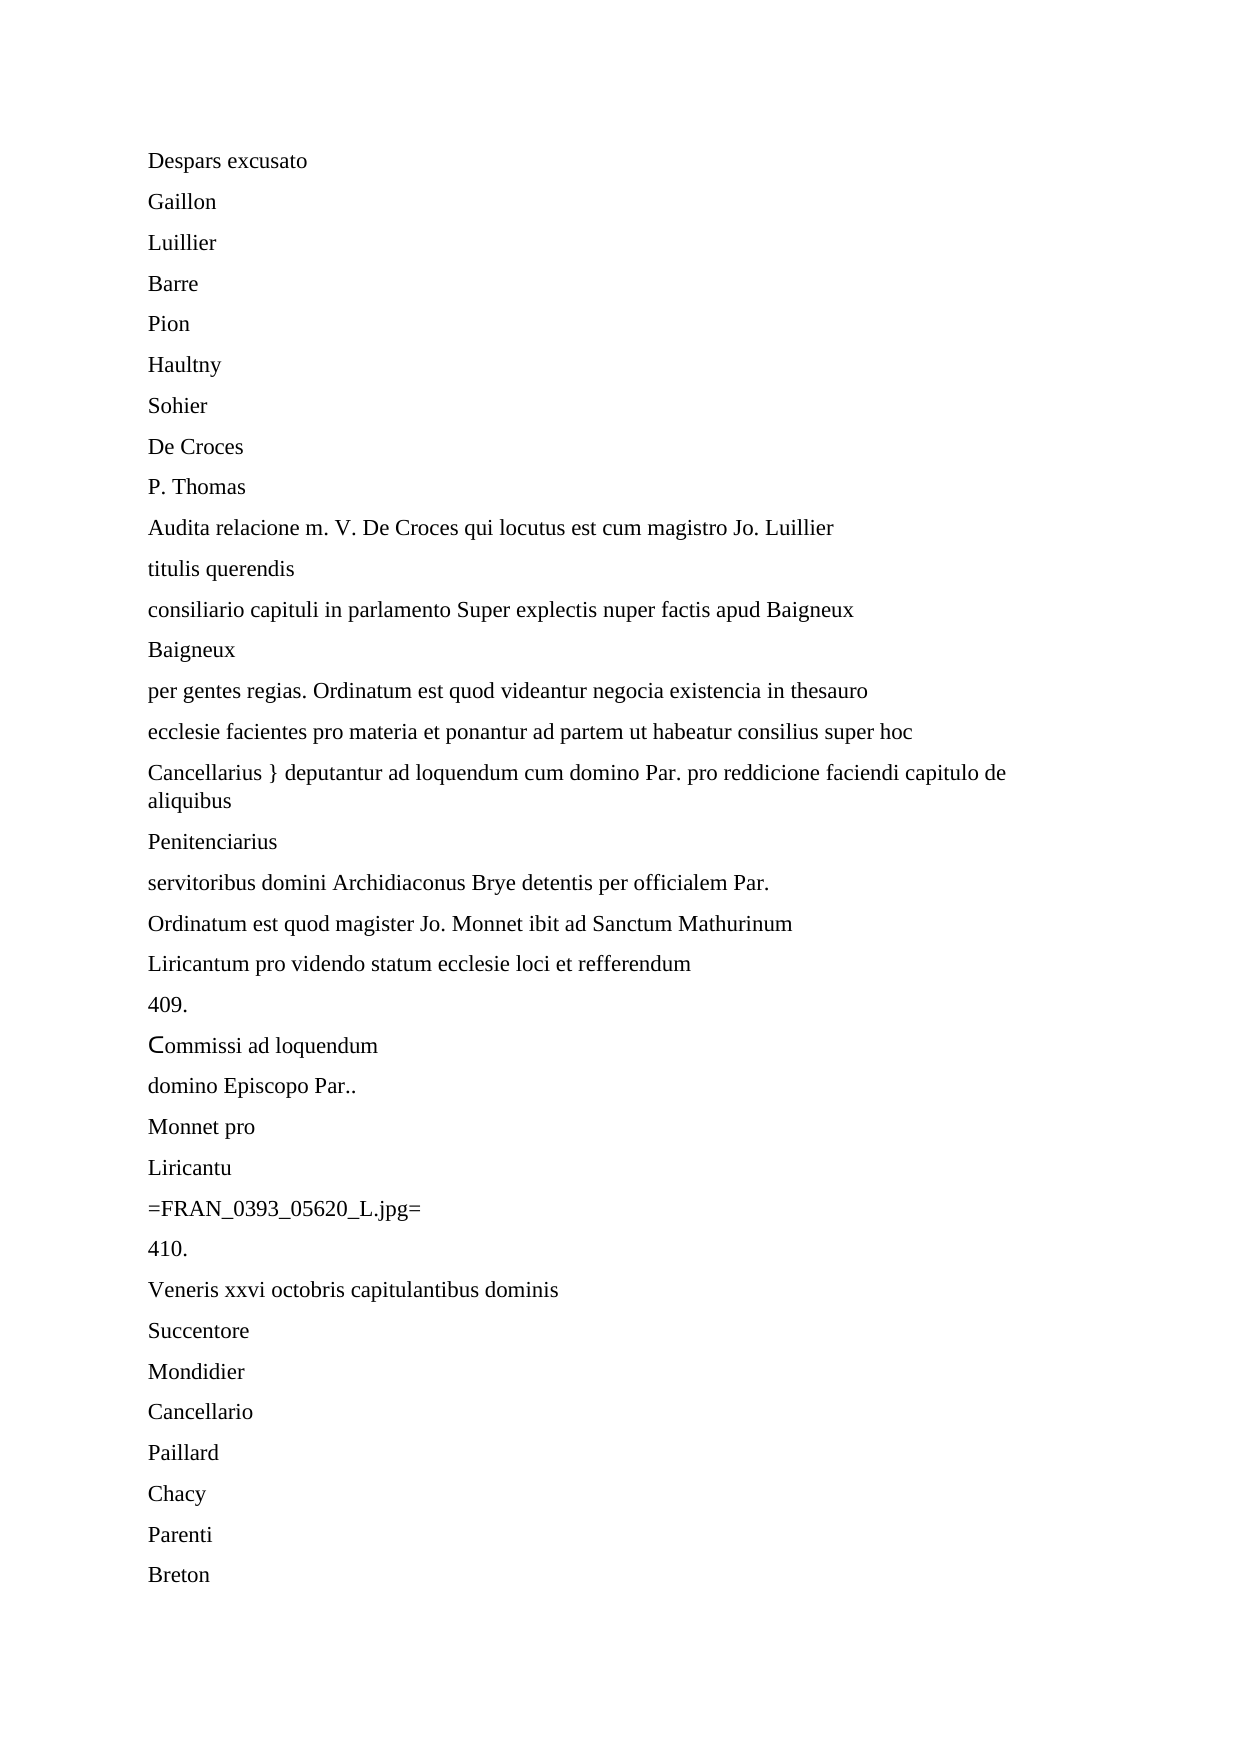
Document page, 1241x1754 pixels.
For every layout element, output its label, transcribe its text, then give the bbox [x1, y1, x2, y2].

text Audita relacione m. V. De Croces qui locutus est cum magistro Jo. Luillier [148, 514, 1093, 541]
text Haultny [148, 351, 1093, 378]
text De Croces [148, 433, 1093, 459]
text =FRAN_0393_05620_L.jpg= [148, 1195, 1093, 1221]
text consiliario capituli in parlamento Super explectis nuper factis apud Baigneux [148, 596, 1093, 622]
text per gentes regias. Ordinatum est quod videantur negocia existencia in thesauro [148, 677, 1093, 703]
text P. Thomas [148, 473, 1093, 500]
text Barre [148, 270, 1093, 296]
text domino Episcopo Par.. [148, 1073, 1093, 1099]
text 409. [148, 991, 1093, 1017]
text Ordinatum est quod magister Jo. Monnet ibit ad Sanctum Mathurinum [148, 910, 1093, 936]
text Breton [148, 1561, 1093, 1588]
text Paillard [148, 1439, 1093, 1466]
text 410. [148, 1236, 1093, 1262]
text Liricantu [148, 1154, 1093, 1180]
text Cancellario [148, 1398, 1093, 1425]
text Cancellarius } deputantur ad loquendum cum domino Par. pro reddicione faciendi capitulo de aliquibus [148, 758, 1093, 814]
text Penitenciarius [148, 828, 1093, 854]
text Liricantum pro videndo statum ecclesie loci et refferendum [148, 950, 1093, 977]
text Veneris xxvi octobris capitulantibus dominis [148, 1276, 1093, 1303]
text Parenti [148, 1521, 1093, 1547]
text Despars excusato [148, 148, 1093, 174]
text Chacy [148, 1480, 1093, 1506]
text Gaillon [148, 188, 1093, 215]
text ᑕommissi ad loquendum [148, 1032, 1093, 1058]
text Baigneux [148, 636, 1093, 663]
text titulis querendis [148, 555, 1093, 581]
text Luillier [148, 229, 1093, 255]
text Monnet pro [148, 1113, 1093, 1140]
text ecclesie facientes pro materia et ponantur ad partem ut habeatur consilius super hoc [148, 718, 1093, 744]
text servitoribus domini Archidiaconus Brye detentis per officialem Par. [148, 869, 1093, 895]
text Sohier [148, 392, 1093, 418]
text Succentore [148, 1317, 1093, 1343]
text Mondidier [148, 1358, 1093, 1384]
text Pion [148, 311, 1093, 337]
